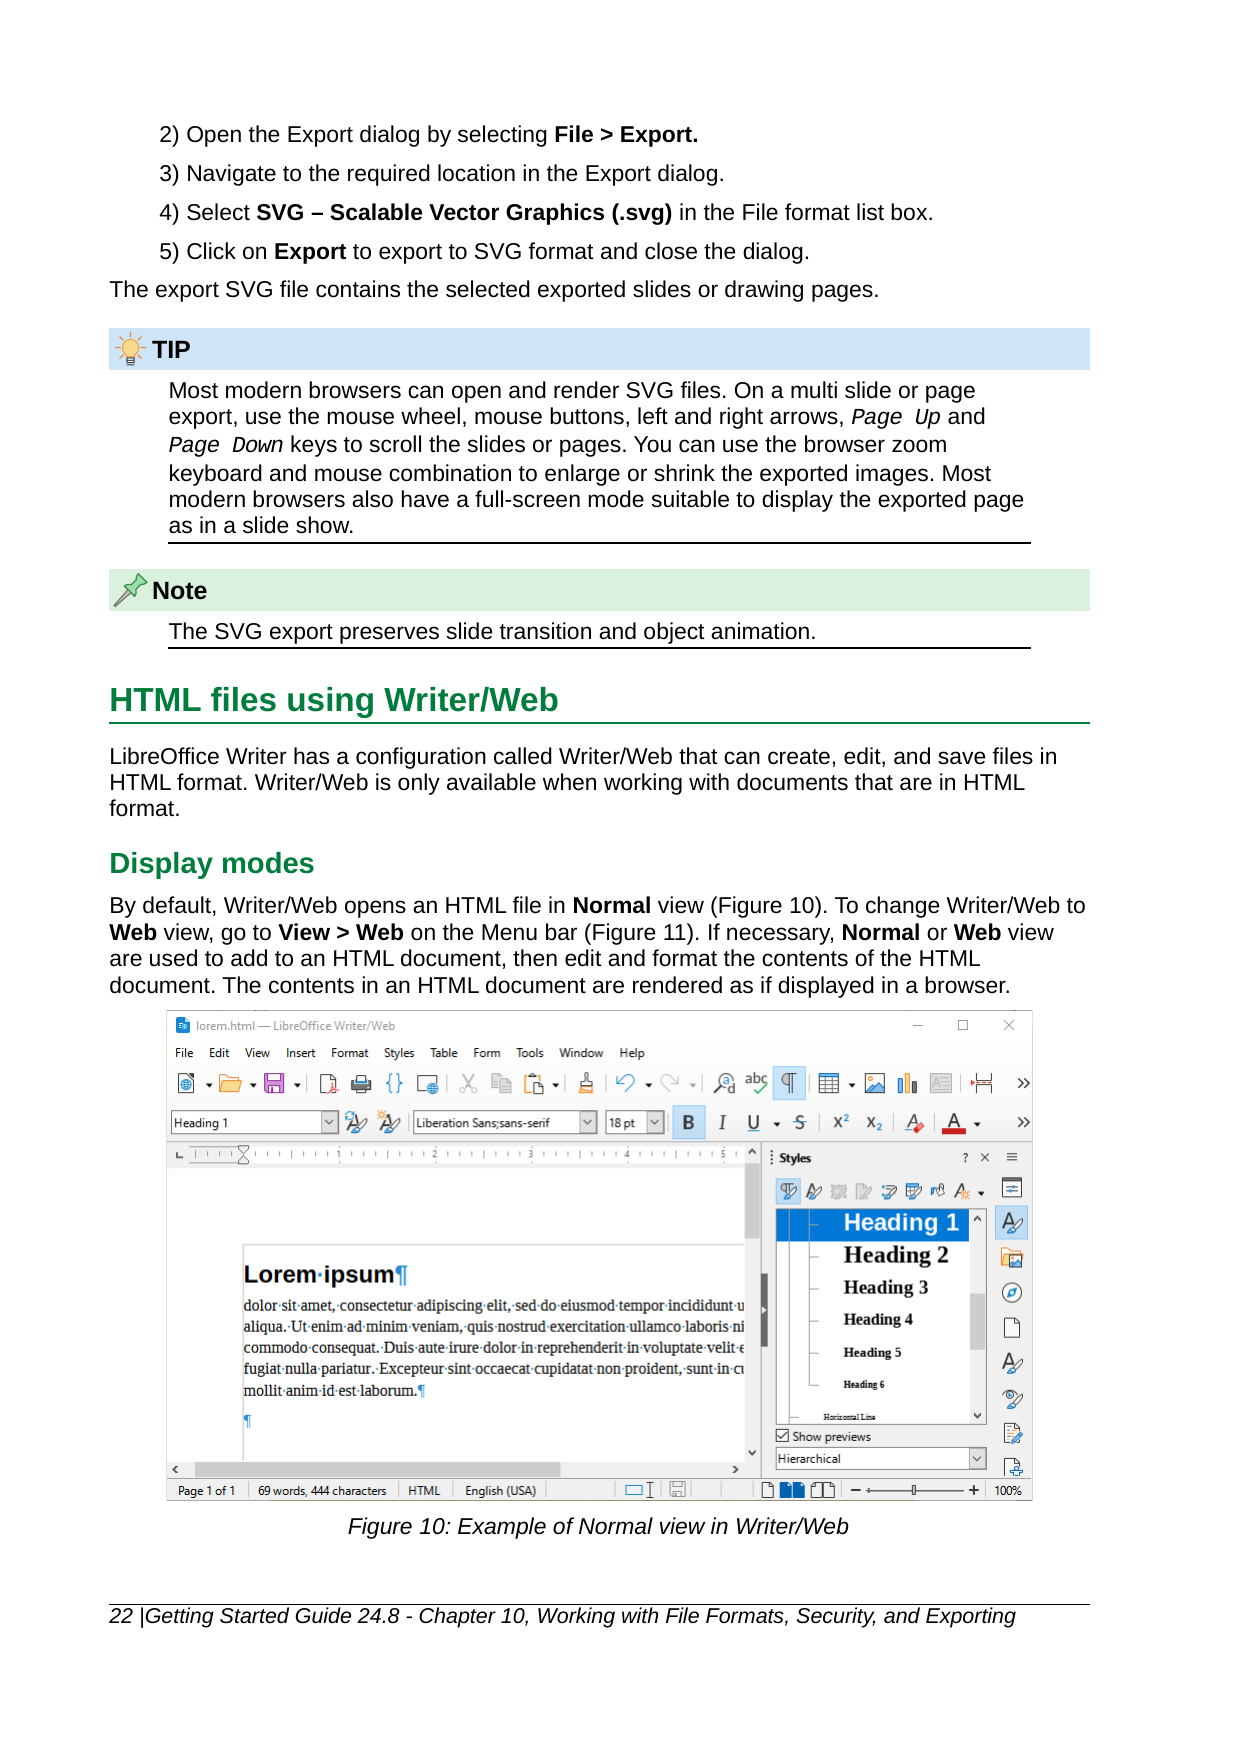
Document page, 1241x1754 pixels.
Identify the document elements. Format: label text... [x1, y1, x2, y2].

text LibreOffice Writer has a configuration called Writer/Web that can create, edit, and save files in HTML format. Writer/Web is only available when working with documents that are in HTML format. [109, 743, 1090, 822]
text Most modern browsers can open and render SVG files. On a multi slide or page export, use the mouse wheel, mouse buttons, left and right arrows, Page Up and Page Down keys to scroll the slides or pages. You can use the browser zoom keyboard and mouse combination to enlarge or shrink the exported images. Most modern browsers also have a full-screen mode suitable to display the exported page as in a slide show. [168, 377, 1031, 542]
list Select SVG – Scalable Vector Graphics (.svg) in the File format list box. [186, 199, 1090, 225]
list Navigate to the required location in the Export dialog. [186, 160, 1090, 186]
subtitle TIP [151, 328, 1090, 370]
text The SVG export preserves slide transition and object animation. [168, 618, 1031, 647]
subtitle Note [151, 569, 1090, 611]
text By default, Writer/Web opens an HTML file in Normal view (Figure 10). To change Writer/Web to Web view, go to View > Web on the Menu bar (Figure 11). If necessary, Normal or Web view are used to add to an HTML document, then edit and format the contents of the HTML document. The contents in an HTML document are rendered as if displayed in a browser. [109, 892, 1090, 998]
subtitle HTML files using Writer/Web [109, 680, 1090, 722]
picture [166, 1010, 1033, 1501]
subtitle Display modes [109, 847, 1090, 880]
list Click on Export to export to SVG format and close the dialog. [186, 238, 1090, 264]
text Figure 10: Example of Normal view in Writer/Web [167, 1513, 1032, 1539]
list Open the Export dialog by selecting File > Export. [186, 121, 1090, 147]
text The export SVG file contains the selected exported slides or drawing pages. [109, 276, 1090, 303]
